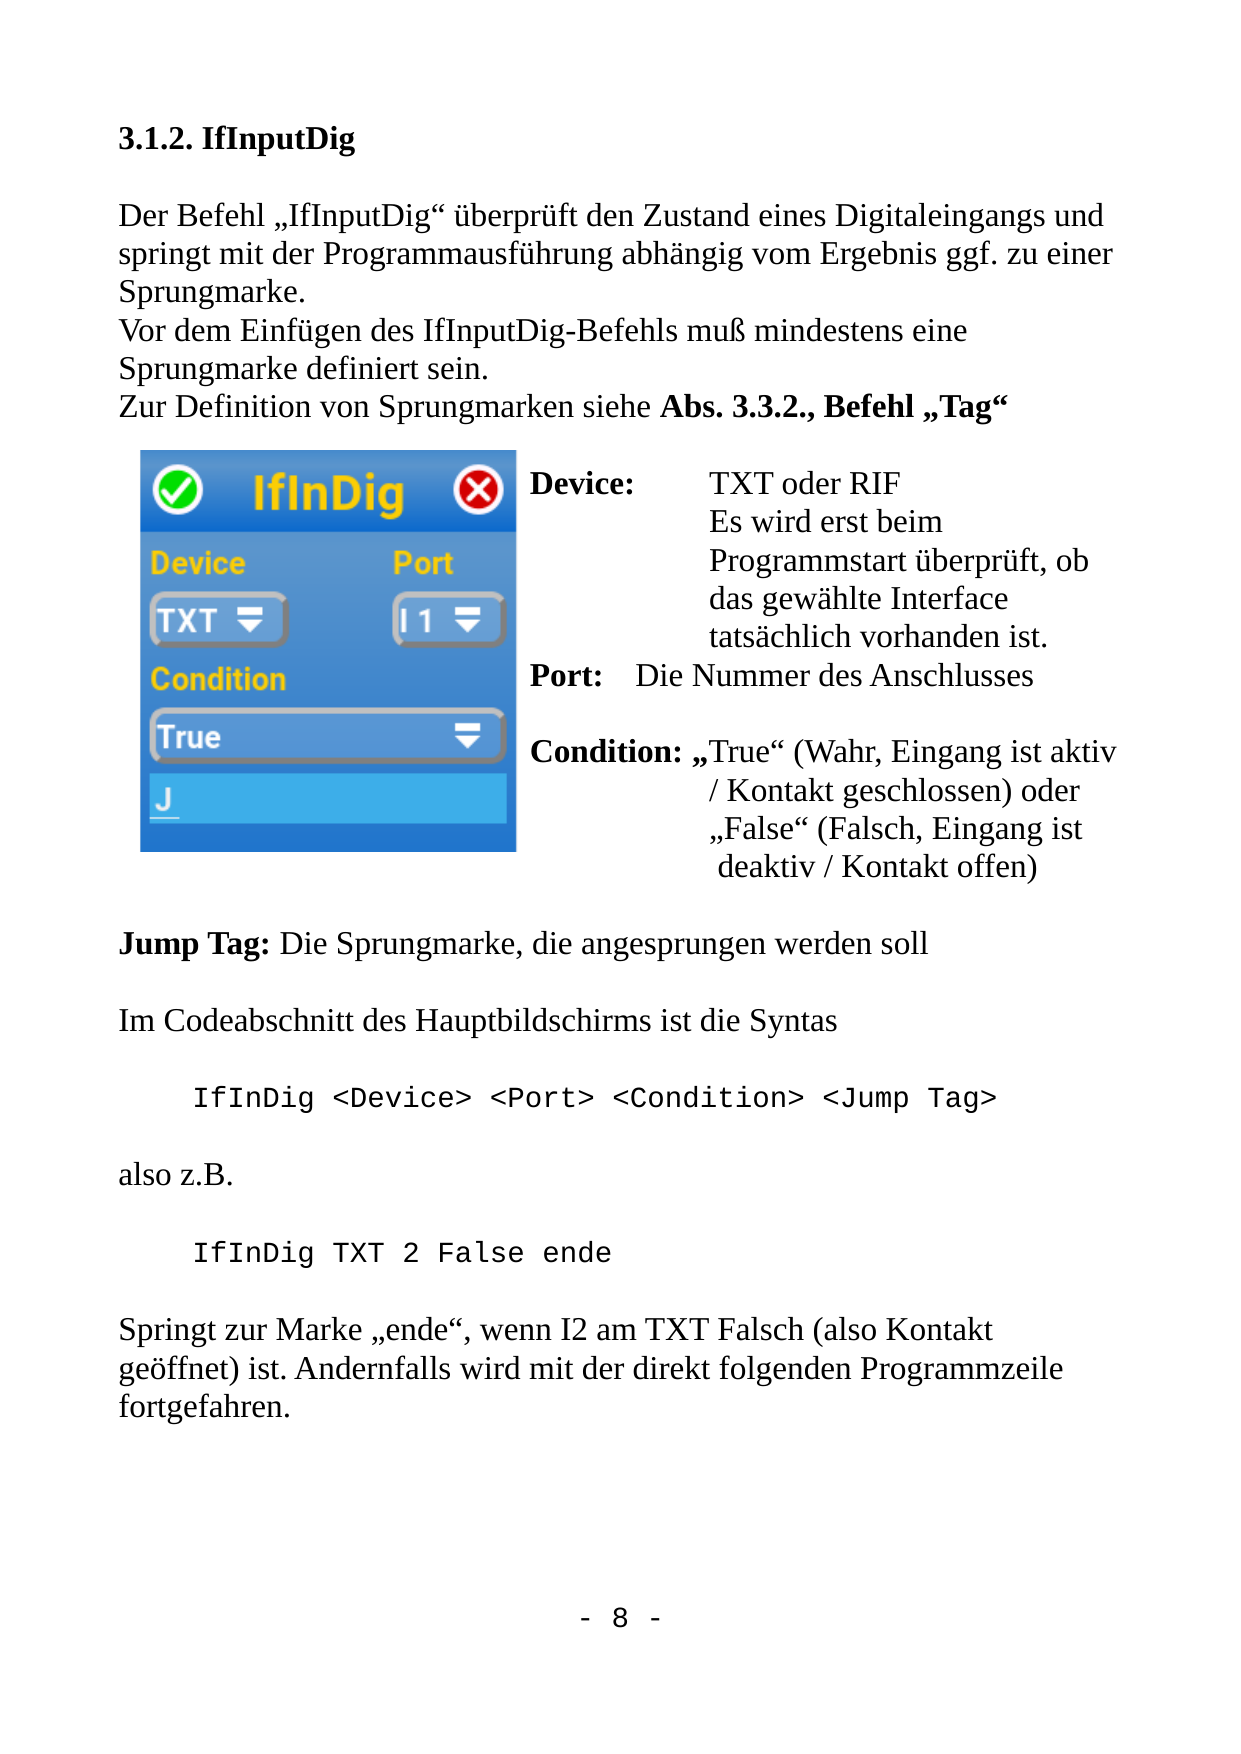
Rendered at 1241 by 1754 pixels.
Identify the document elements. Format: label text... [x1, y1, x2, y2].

text Port: Die Nummer des Anschlusses [518, 655, 1122, 693]
text also z.B. [118, 1155, 1122, 1193]
text [118, 501, 139, 655]
text IfInDig TXT 2 False ende [118, 1231, 1122, 1271]
text IfInDig <Device> <Port> <Condition> <Jump Tag> [118, 1076, 1122, 1116]
text Vor dem Einfügen des IfInputDig-Befehls muß mindestens eine Sprungmarke definiert sein. [118, 310, 1122, 386]
text Der Befehl „IfInputDig“ überprüft den Zustand eines Digitaleingangs und springt mit der Programmausführung abhängig vom Ergebnis ggf. zu einer Sprungmarke. [118, 195, 1122, 310]
text 3.1.2. IfInputDig [118, 118, 1122, 156]
picture [139, 450, 518, 852]
text Jump Tag: Die Sprungmarke, die angesprungen werden soll [118, 923, 1122, 961]
text Springt zur Marke „ende“, wenn I2 am TXT Falsch (also Kontakt geöffnet) ist. Andernfalls wird mit der direkt folgenden Programmzeile fortgefahren. [118, 1309, 1122, 1424]
text [118, 463, 139, 501]
text Im Codeabschnitt des Hauptbildschirms ist die Syntas [118, 1000, 1122, 1038]
text Zur Definition von Sprungmarken siehe Abs. 3.3.2., Befehl „Tag“ [118, 386, 1122, 425]
text [118, 655, 139, 693]
text Condition: „True“ (Wahr, Eingang ist aktiv / Kontakt geschlossen) oder „False“ (Falsch, Eingang ist deaktiv / Kontakt offen) [118, 731, 1122, 885]
text Device: TXT oder RIF [518, 463, 1122, 501]
text Es wird erst beim Programmstart überprüft, ob das gewählte Interface tatsächlich vorhanden ist. [518, 501, 1122, 655]
